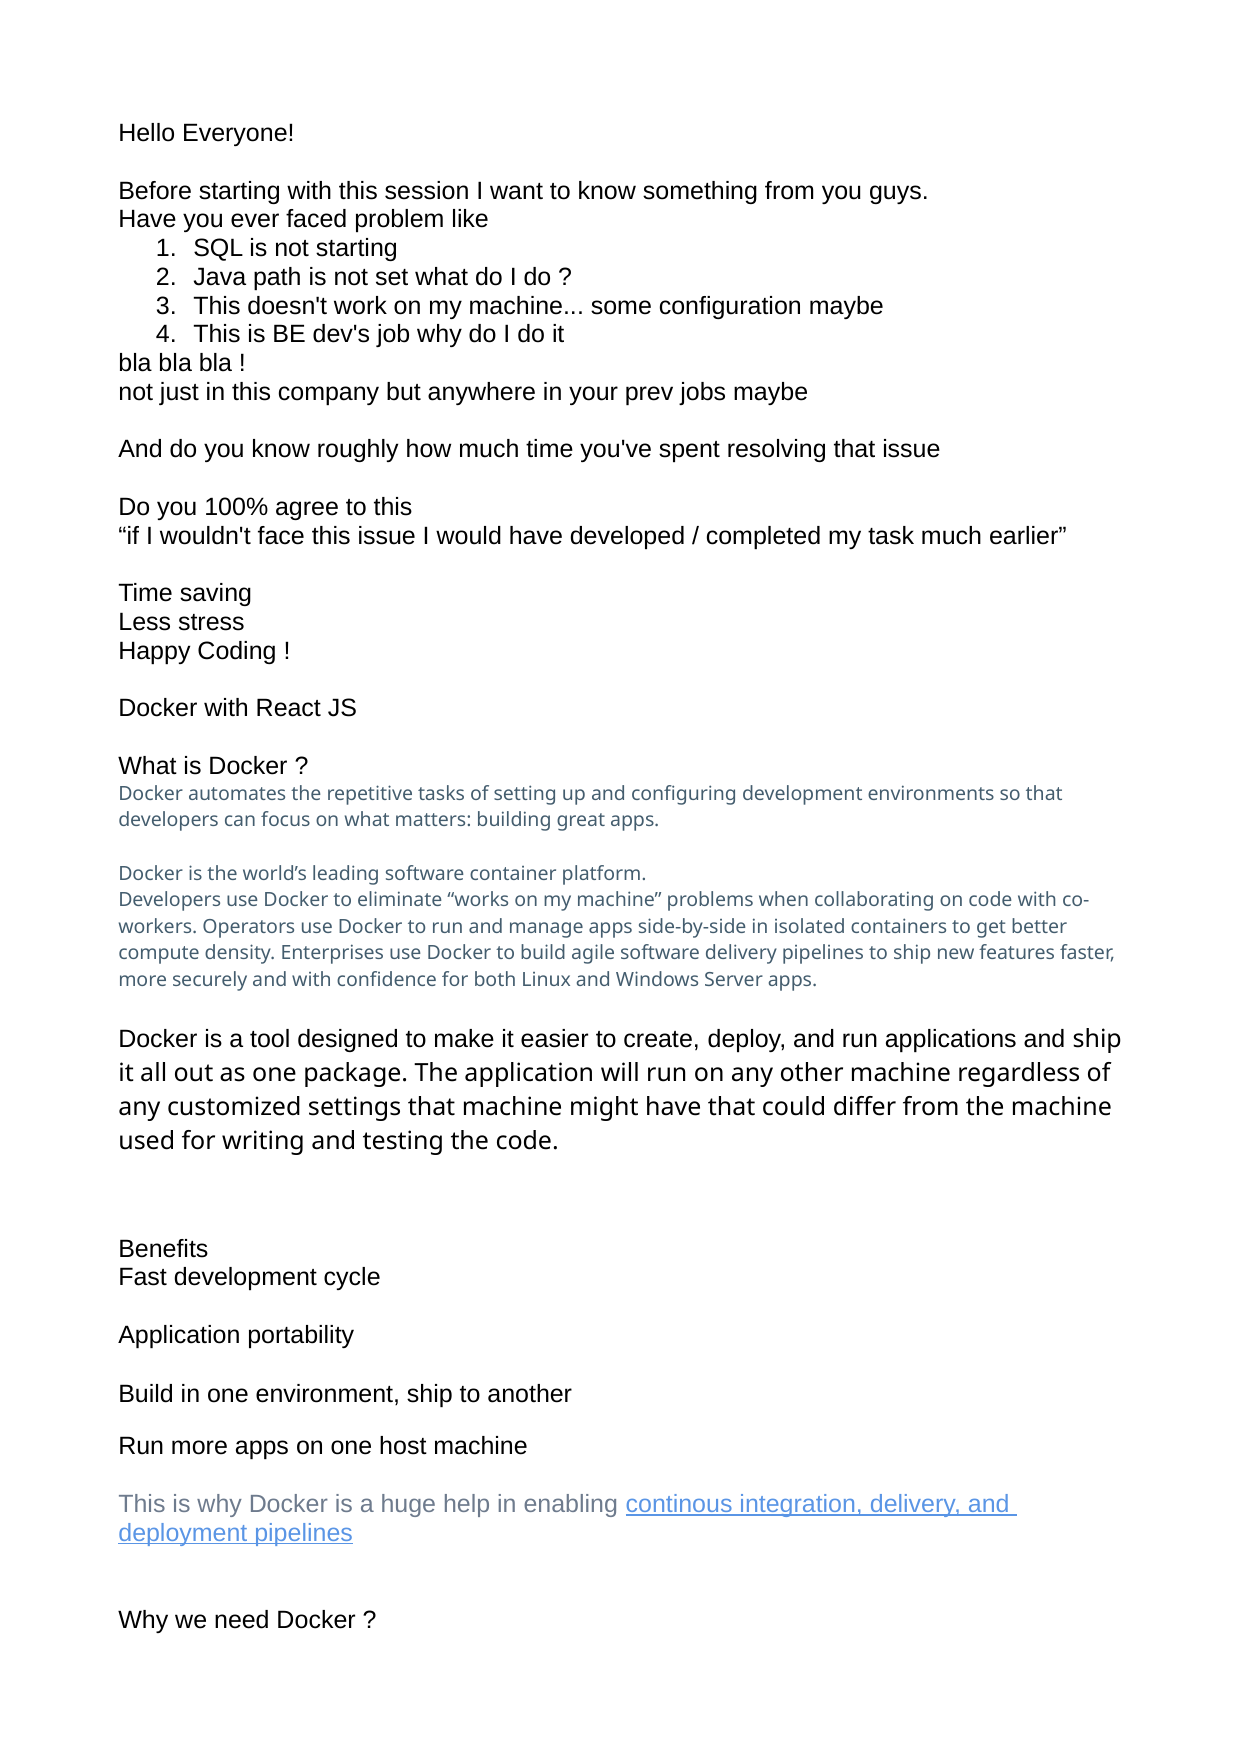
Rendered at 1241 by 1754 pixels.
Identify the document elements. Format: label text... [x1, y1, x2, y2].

list This is BE dev's job why do I do it [156, 319, 1122, 348]
text Docker automates the repetitive tasks of setting up and configuring development environments so that developers can focus on what matters: building great apps. [118, 779, 1122, 832]
text Why we need Docker ? [118, 1605, 1122, 1634]
text Before starting with this session I want to know something from you guys. [118, 176, 1122, 204]
text Docker is the world’s leading software container platform. [118, 859, 1122, 886]
text Docker is a tool designed to make it easier to create, deploy, and run applications and ship it all out as one package. The application will run on any other machine regardless of any customized settings that machine might have that could differ from the machine used for writing and testing the code. [118, 1021, 1122, 1157]
text Build in one environment, ship to another [118, 1379, 1122, 1407]
text This is why Docker is a huge help in enabling continous integration, delivery, and deployment pipelines [118, 1489, 1122, 1547]
text Docker with React JS [118, 693, 1122, 722]
text And do you know roughly how much time you've spent resolving that issue [118, 434, 1122, 463]
text “if I wouldn't face this issue I would have developed / completed my task much earlier” [118, 521, 1122, 549]
text Application portability [118, 1321, 1122, 1349]
text Less stress [118, 607, 1122, 636]
list Java path is not set what do I do ? [156, 262, 1122, 291]
text not just in this company but anywhere in your prev jobs maybe [118, 377, 1122, 406]
text What is Docker ? [118, 751, 1122, 779]
text Hello Everyone! [118, 118, 1122, 147]
text Developers use Docker to eliminate “works on my machine” problems when collaborating on code with co-workers. Operators use Docker to run and manage apps side-by-side in isolated containers to get better compute density. Enterprises use Docker to build agile software delivery pipelines to ship new features faster, more securely and with confidence for both Linux and Windows Server apps. [118, 886, 1122, 992]
text Run more apps on one host machine [118, 1431, 1122, 1460]
text Fast development cycle [118, 1262, 1122, 1291]
text Time saving [118, 578, 1122, 607]
text Happy Coding ! [118, 636, 1122, 664]
list SQL is not starting [156, 233, 1122, 262]
text Benefits [118, 1233, 1122, 1262]
text Do you 100% agree to this [118, 492, 1122, 521]
list This doesn't work on my machine... some configuration maybe [156, 291, 1122, 319]
text Have you ever faced problem like [118, 204, 1122, 233]
text bla bla bla ! [118, 348, 1122, 377]
